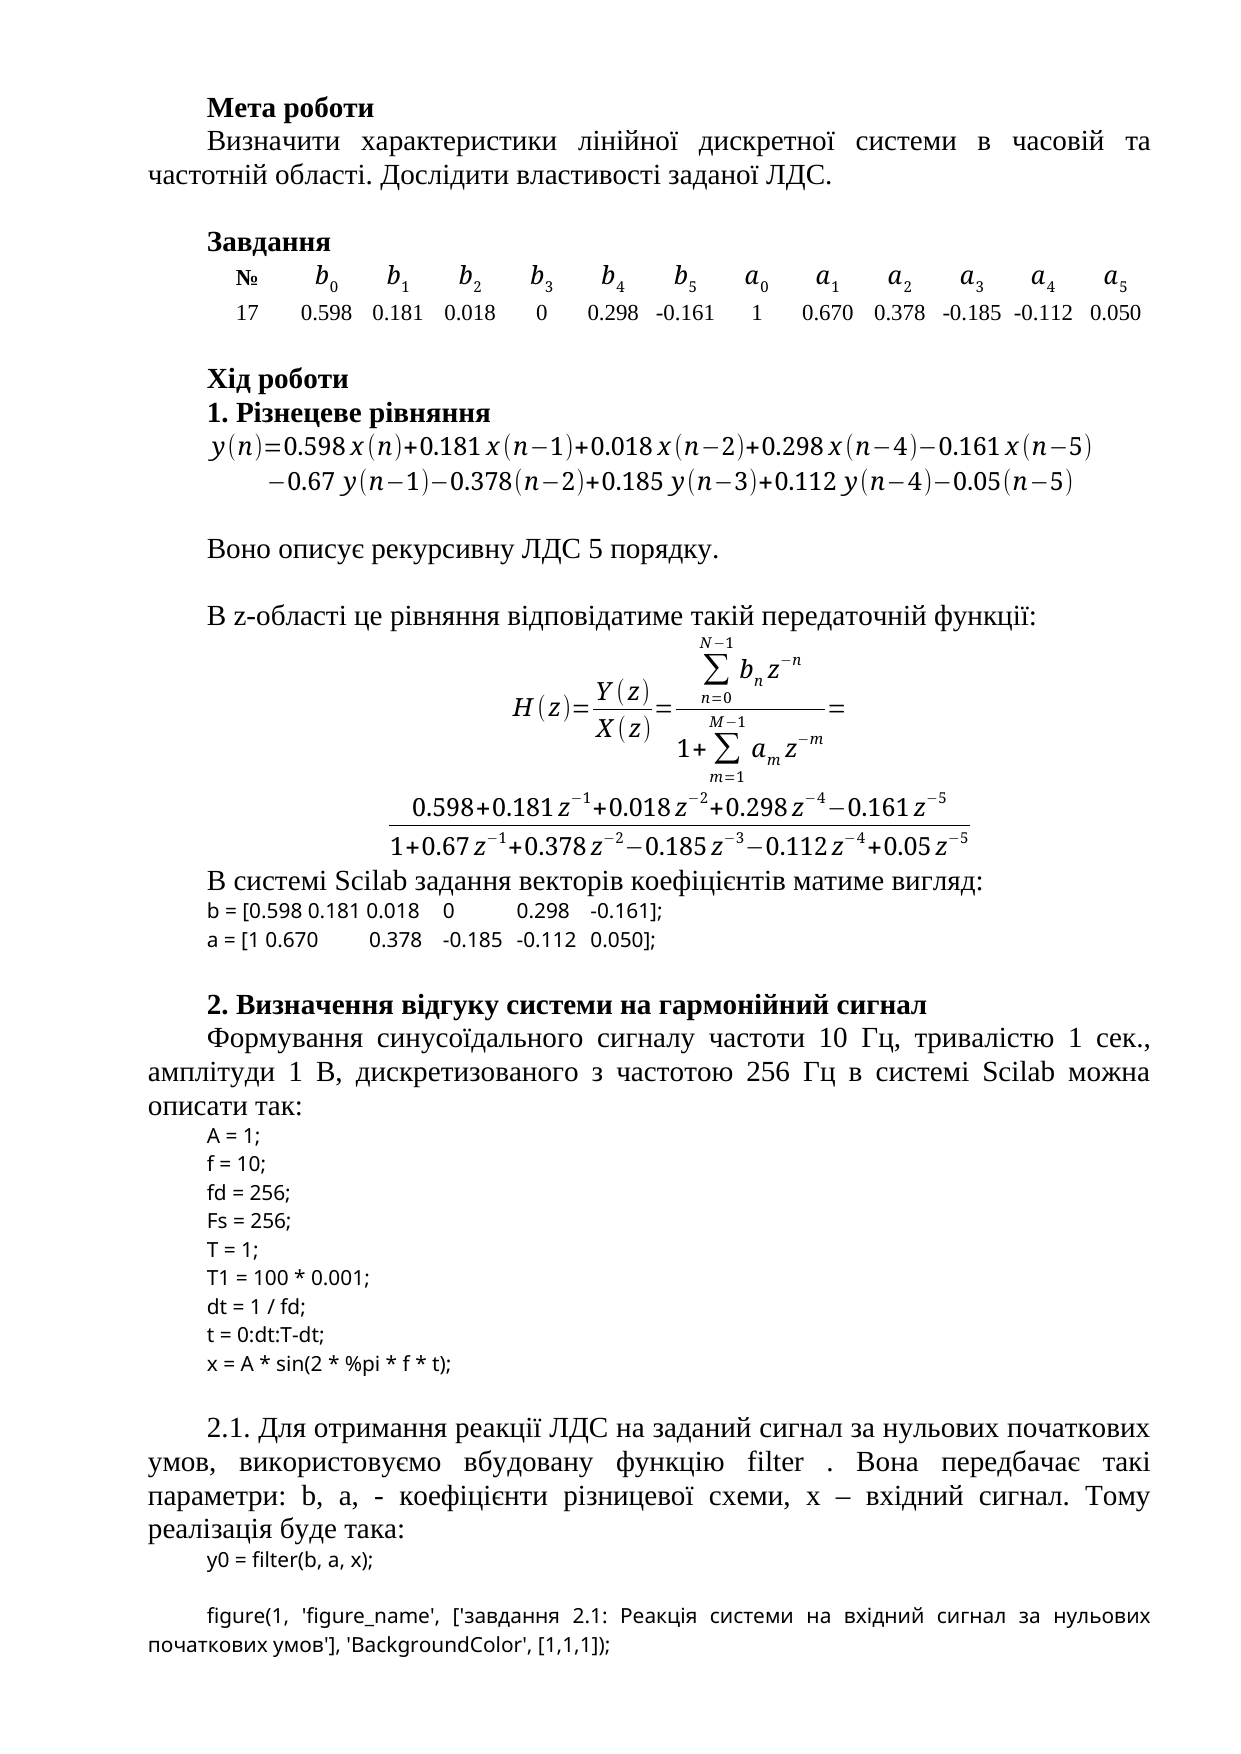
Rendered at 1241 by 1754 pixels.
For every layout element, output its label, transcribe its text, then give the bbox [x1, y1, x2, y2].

table_cell -0.161 [649, 299, 721, 328]
table_header [506, 258, 577, 299]
subtitle Визначити характеристики лінійної дискретної системи в часовій та частотній області. Дослідити властивості заданої ЛДС. [148, 123, 1152, 190]
table_cell 0.298 [577, 299, 649, 328]
table_header [649, 258, 721, 299]
table_header [434, 258, 506, 299]
table_cell 0.018 [434, 299, 506, 328]
subtitle t = 0:dt:T-dt; [148, 1320, 1152, 1349]
table_header [863, 258, 936, 299]
table_cell 17 [203, 299, 291, 328]
table_header [936, 258, 1007, 299]
subtitle figure(1, 'figure_name', ['завдання 2.1: Реакція системи на вхідний сигнал за нульових початкових умов'], 'BackgroundColor', [1,1,1]); [148, 1602, 1152, 1658]
subtitle Хід роботи [148, 361, 1152, 395]
subtitle 2.1. Для отримання реакції ЛДС на заданий сигнал за нульових початкових умов, використовуємо вбудовану функцію filter . Вона передбачає такі параметри: b, a, - коефіцієнти різницевої схеми, x – вхідний сигнал. Тому реалізація буде така: [148, 1411, 1152, 1545]
subtitle T1 = 100 * 0.001; [148, 1263, 1152, 1292]
table_cell 0.378 [863, 299, 936, 328]
subtitle fd = 256; [148, 1178, 1152, 1206]
table_header [721, 258, 792, 299]
table_header [291, 258, 362, 299]
subtitle f = 10; [148, 1149, 1152, 1178]
table_cell -0.185 [936, 299, 1007, 328]
table_cell 0.670 [792, 299, 863, 328]
subtitle dt = 1 / fd; [148, 1292, 1152, 1320]
subtitle a = [1 0.670 0.378 -0.185 -0.112 0.050]; [148, 925, 1152, 953]
subtitle 1. Різнецеве рівняння [148, 395, 1152, 428]
table_header [362, 258, 434, 299]
table_header [1079, 258, 1152, 299]
table_header [1007, 258, 1079, 299]
subtitle y0 = filter(b, a, x); [148, 1545, 1152, 1573]
table_header [577, 258, 649, 299]
table_cell 0.598 [291, 299, 362, 328]
subtitle Мета роботи [148, 88, 1152, 123]
subtitle T = 1; [148, 1235, 1152, 1263]
subtitle b = [0.598 0.181 0.018 0 0.298 -0.161]; [148, 897, 1152, 925]
subtitle Завдання [148, 224, 1152, 257]
subtitle 2. Визначення відгуку системи на гармонійний сигнал [148, 987, 1152, 1021]
table_cell 0.050 [1079, 299, 1152, 328]
table_cell 0.181 [362, 299, 434, 328]
subtitle В z-області це рівняння відповідатиме такій передаточній функції: [148, 598, 1152, 632]
table_header № [203, 258, 291, 299]
table_cell 0 [506, 299, 577, 328]
table_cell -0.112 [1007, 299, 1079, 328]
subtitle A = 1; [148, 1121, 1152, 1149]
subtitle Fs = 256; [148, 1206, 1152, 1235]
subtitle В системі Scilab задання векторів коефіцієнтів матиме вигляд: [148, 863, 1152, 897]
subtitle x = A * sin(2 * %pi * f * t); [148, 1349, 1152, 1377]
table_header [792, 258, 863, 299]
subtitle Воно описує рекурсивну ЛДС 5 порядку. [148, 531, 1152, 565]
subtitle Формування синусоїдального сигналу частоти 10 Гц, тривалістю 1 сек., амплітуди 1 В, дискретизованого з частотою 256 Гц в системі Scilab можна описати так: [148, 1021, 1152, 1121]
table_cell 1 [721, 299, 792, 328]
